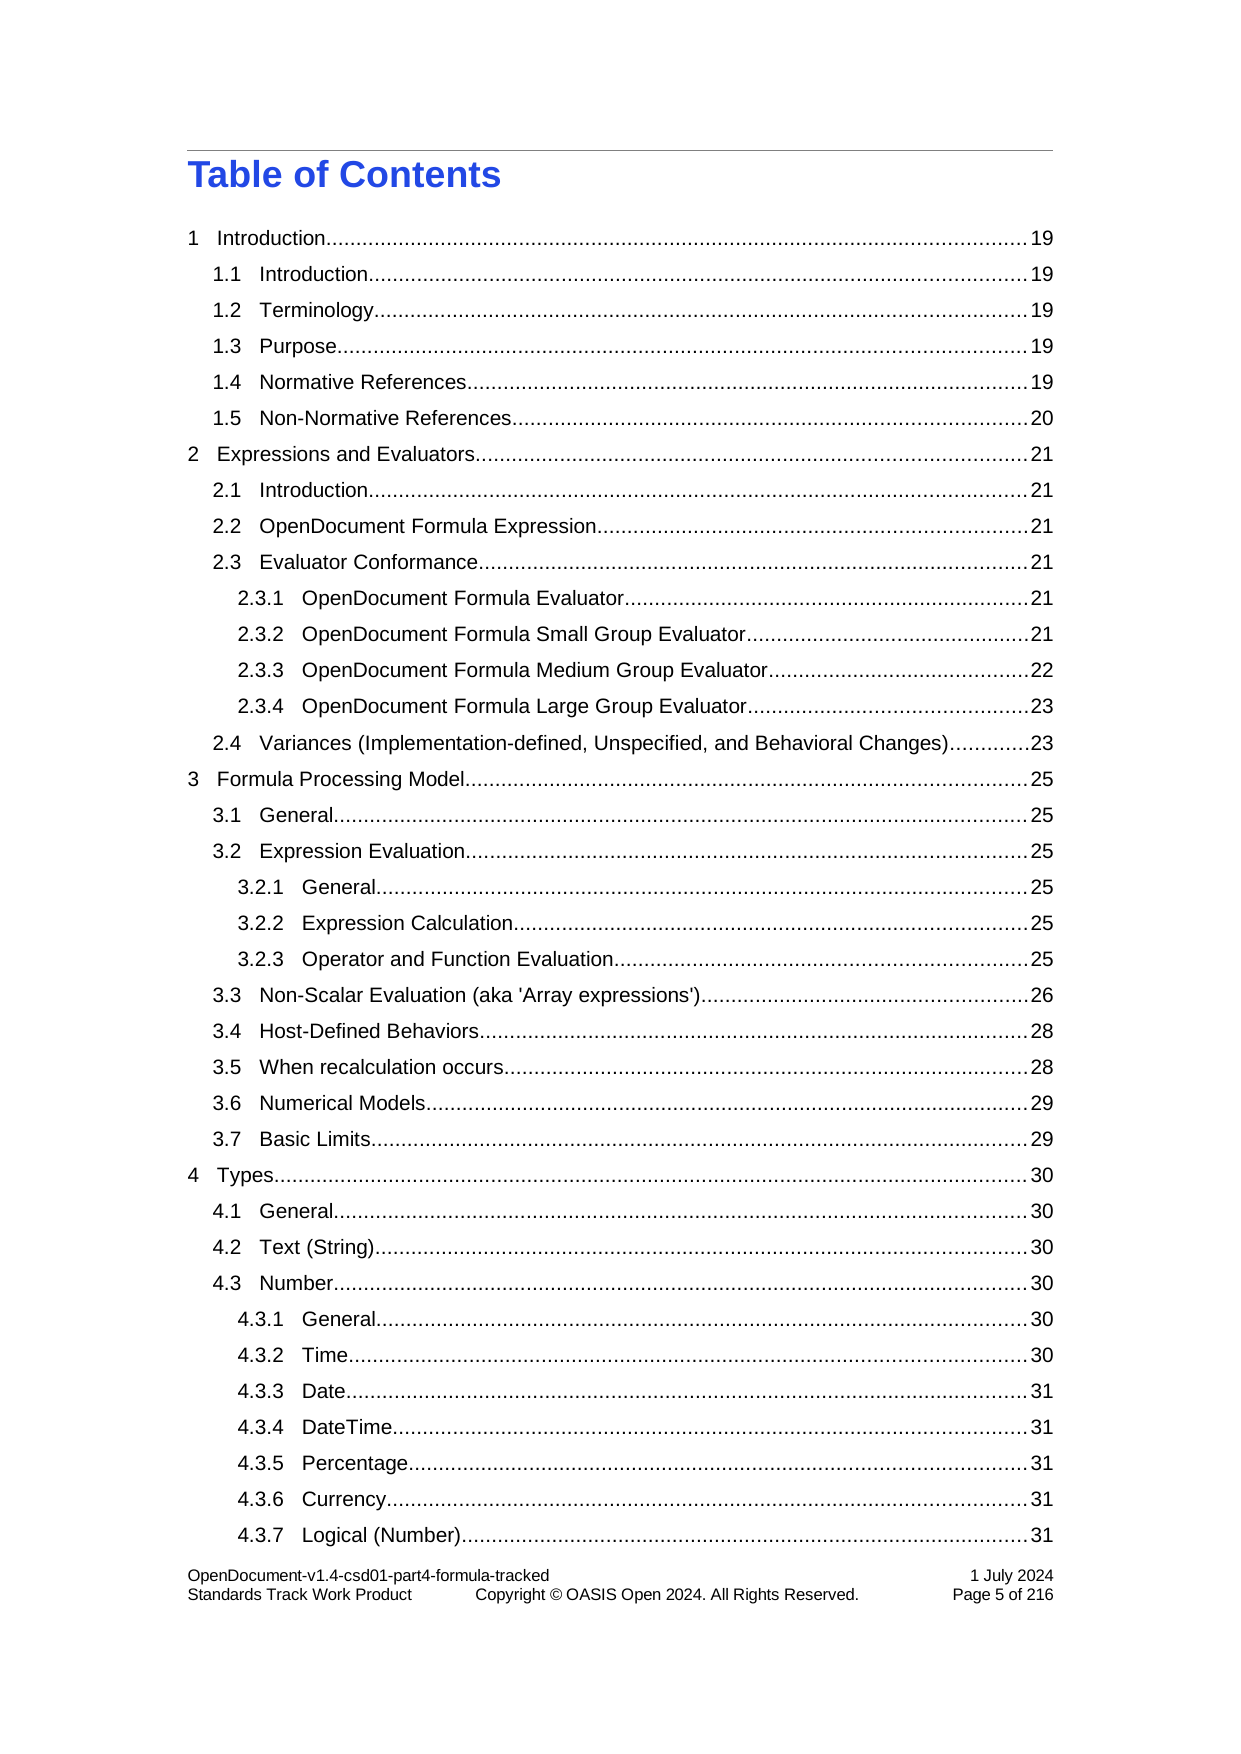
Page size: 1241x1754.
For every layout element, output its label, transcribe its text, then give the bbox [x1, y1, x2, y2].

text 1 Introduction 19 [187, 226, 1053, 250]
text 3.4 Host-Defined Behaviors 28 [212, 1019, 1053, 1043]
text 1.1 Introduction 19 [212, 262, 1053, 286]
subtitle Table of Contents [187, 151, 1053, 195]
text 3.5 When recalculation occurs 28 [212, 1055, 1053, 1079]
text 4.3.5 Percentage 31 [237, 1452, 1053, 1475]
text 4.1 General 30 [212, 1199, 1053, 1223]
text 1.3 Purpose 19 [212, 334, 1053, 358]
text 4.2 Text (String) 30 [212, 1236, 1053, 1259]
text 4.3.2 Time 30 [237, 1344, 1053, 1367]
text 2 Expressions and Evaluators 21 [187, 443, 1053, 466]
text 2.1 Introduction 21 [212, 479, 1053, 502]
text 2.3.4 OpenDocument Formula Large Group Evaluator 23 [237, 695, 1053, 718]
text 3.2.3 Operator and Function Evaluation 25 [237, 947, 1053, 971]
text 3.3 Non-Scalar Evaluation (aka 'Array expressions') 26 [212, 983, 1053, 1007]
text 2.4 Variances (Implementation-defined, Unspecified, and Behavioral Changes) 23 [212, 731, 1053, 754]
text 2.3.3 OpenDocument Formula Medium Group Evaluator 22 [237, 659, 1053, 682]
text 4.3.6 Currency 31 [237, 1488, 1053, 1511]
text 2.2 OpenDocument Formula Expression 21 [212, 515, 1053, 538]
text 3.1 General 25 [212, 803, 1053, 827]
text 1.5 Non-Normative References 20 [212, 407, 1053, 430]
text 3.2 Expression Evaluation 25 [212, 839, 1053, 863]
text 4.3.1 General 30 [237, 1308, 1053, 1331]
text 4.3.7 Logical (Number) 31 [237, 1524, 1053, 1547]
text 2.3 Evaluator Conformance 21 [212, 551, 1053, 574]
text 4 Types 30 [187, 1163, 1053, 1187]
text 3 Formula Processing Model 25 [187, 767, 1053, 791]
text 2.3.2 OpenDocument Formula Small Group Evaluator 21 [237, 623, 1053, 646]
text 3.6 Numerical Models 29 [212, 1091, 1053, 1115]
text 4.3 Number 30 [212, 1272, 1053, 1295]
text 4.3.4 DateTime 31 [237, 1416, 1053, 1439]
text 1.4 Normative References 19 [212, 371, 1053, 394]
text 1.2 Terminology 19 [212, 298, 1053, 322]
text 2.3.1 OpenDocument Formula Evaluator 21 [237, 587, 1053, 610]
text 3.2.2 Expression Calculation 25 [237, 911, 1053, 935]
text 3.7 Basic Limits 29 [212, 1127, 1053, 1151]
text 4.3.3 Date 31 [237, 1380, 1053, 1403]
text 3.2.1 General 25 [237, 875, 1053, 899]
